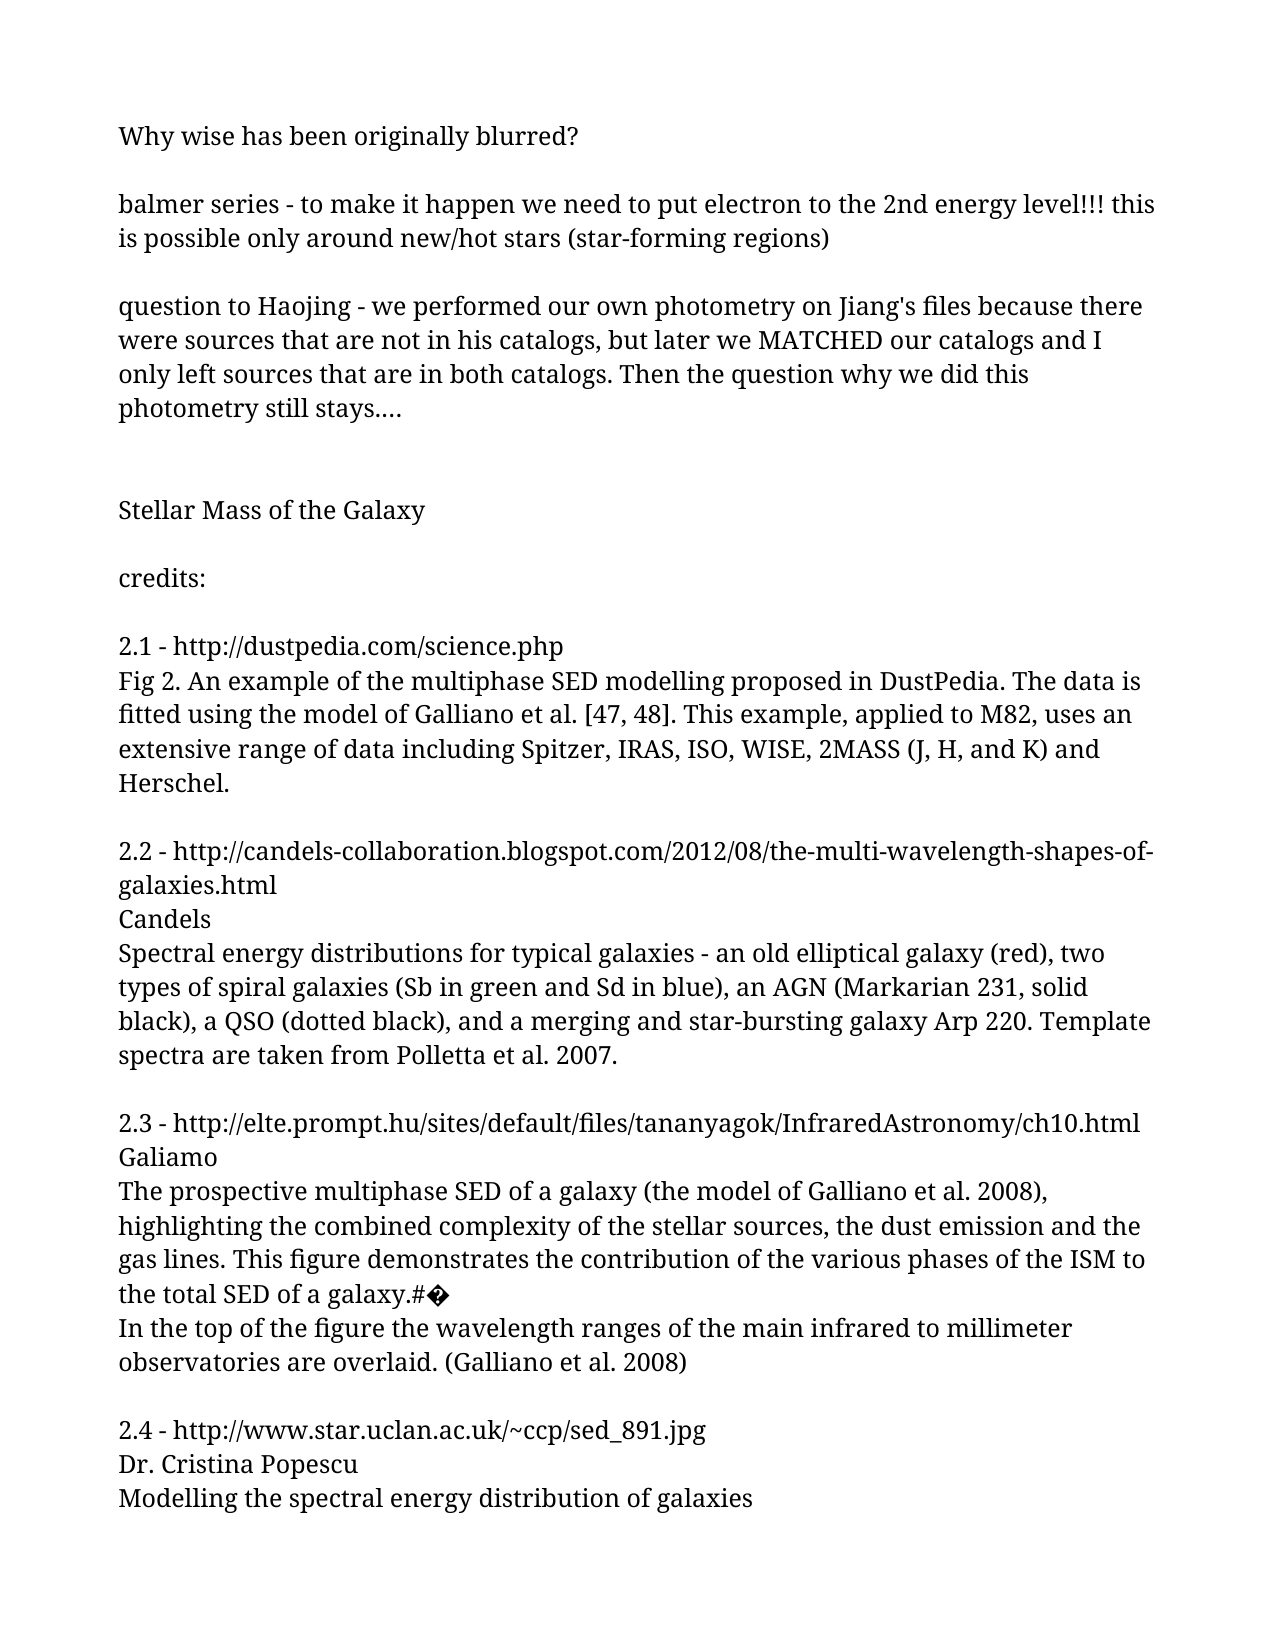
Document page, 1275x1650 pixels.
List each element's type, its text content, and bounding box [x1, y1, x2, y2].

text Fig 2. An example of the multiphase SED modelling proposed in DustPedia. The data is fitted using the model of Galliano et al. [47, 48]. This example, applied to M82, uses an extensive range of data including Spitzer, IRAS, ISO, WISE, 2MASS (J, H, and K) and Herschel. [118, 663, 1157, 799]
text Candels [118, 902, 1157, 936]
text Modelling the spectral energy distribution of galaxies [118, 1481, 1157, 1515]
text Galiamo [118, 1140, 1157, 1174]
text credits: [118, 561, 1157, 595]
text balmer series - to make it happen we need to put electron to the 2nd energy level!!! this is possible only around new/hot stars (star-forming regions) [118, 186, 1157, 254]
text Why wise has been originally blurred? [118, 118, 1157, 152]
text 2.3 - http://elte.prompt.hu/sites/default/files/tananyagok/InfraredAstronomy/ch10.html [118, 1106, 1157, 1140]
text 2.2 - http://candels-collaboration.blogspot.com/2012/08/the-multi-wavelength-shapes-of-galaxies.html [118, 833, 1157, 902]
text In the top of the figure the wavelength ranges of the main infrared to millimeter observatories are overlaid. (Galliano et al. 2008) [118, 1310, 1157, 1378]
text Stellar Mass of the Galaxy [118, 493, 1157, 527]
text 2.4 - http://www.star.uclan.ac.uk/~ccp/sed_891.jpg [118, 1412, 1157, 1447]
text question to Haojing - we performed our own photometry on Jiang's files because there were sources that are not in his catalogs, but later we MATCHED our catalogs and I only left sources that are in both catalogs. Then the question why we did this photometry still stays.… [118, 288, 1157, 425]
text 2.1 - http://dustpedia.com/science.php [118, 629, 1157, 663]
text Spectral energy distributions for typical galaxies - an old elliptical galaxy (red), two types of spiral galaxies (Sb in green and Sd in blue), an AGN (Markarian 231, solid black), a QSO (dotted black), and a merging and star-bursting galaxy Arp 220. Template spectra are taken from Polletta et al. 2007. [118, 936, 1157, 1072]
text Dr. Cristina Popescu [118, 1447, 1157, 1481]
text The prospective multiphase SED of a galaxy (the model of Galliano et al. 2008), highlighting the combined complexity of the stellar sources, the dust emission and the gas lines. This figure demonstrates the contribution of the various phases of the ISM to the total SED of a galaxy.#� [118, 1174, 1157, 1310]
